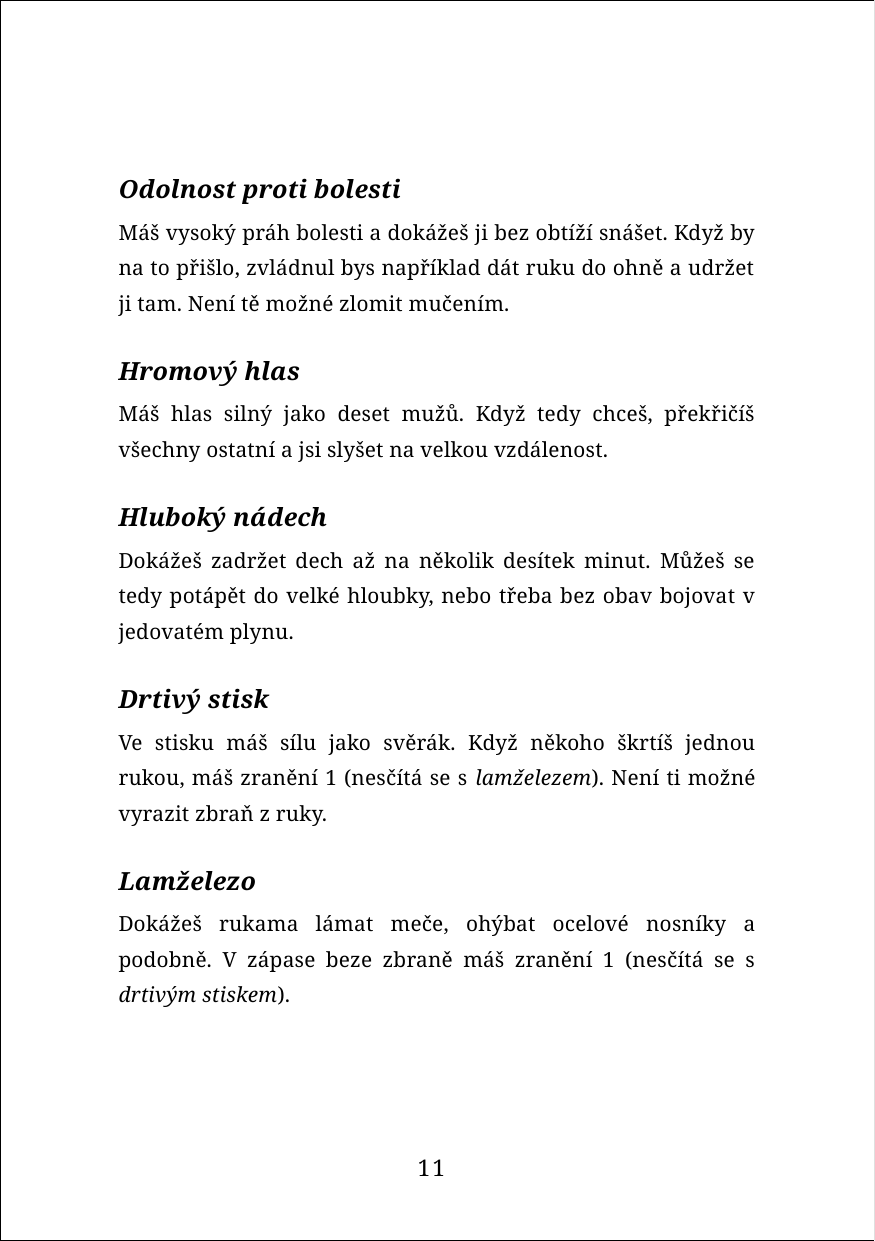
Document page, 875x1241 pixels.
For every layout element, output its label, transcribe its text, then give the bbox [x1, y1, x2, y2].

subtitle Lamželezo [118, 864, 756, 898]
subtitle Hromový hlas [118, 354, 756, 388]
text Ve stisku máš sílu jako svěrák. Když někoho škrtíš jednou rukou, máš zranění 1 (nesčítá se s lamželezem). Není ti možné vyrazit zbraň z ruky. [118, 728, 756, 827]
text Dokážeš zadržet dech až na několik desítek minut. Můžeš se tedy potápět do velké hloubky, nebo třeba bez obav bojovat v jedovatém plynu. [118, 546, 756, 645]
subtitle Drtivý stisk [118, 682, 756, 716]
subtitle Odolnost proti bolesti [118, 172, 756, 206]
text Máš vysoký práh bolesti a dokážeš ji bez obtíží snášet. Když by na to přišlo, zvládnul bys například dát ruku do ohně a udržet ji tam. Není tě možné zlomit mučením. [118, 218, 756, 317]
text Máš hlas silný jako deset mužů. Když tedy chceš, překřičíš všechny ostatní a jsi slyšet na velkou vzdálenost. [118, 399, 756, 463]
text Dokážeš rukama lámat meče, ohýbat ocelové nosníky a podobně. V zápase beze zbraně máš zranění 1 (nesčítá se s drtivým stiskem). [118, 909, 756, 1009]
subtitle Hluboký nádech [118, 500, 756, 534]
